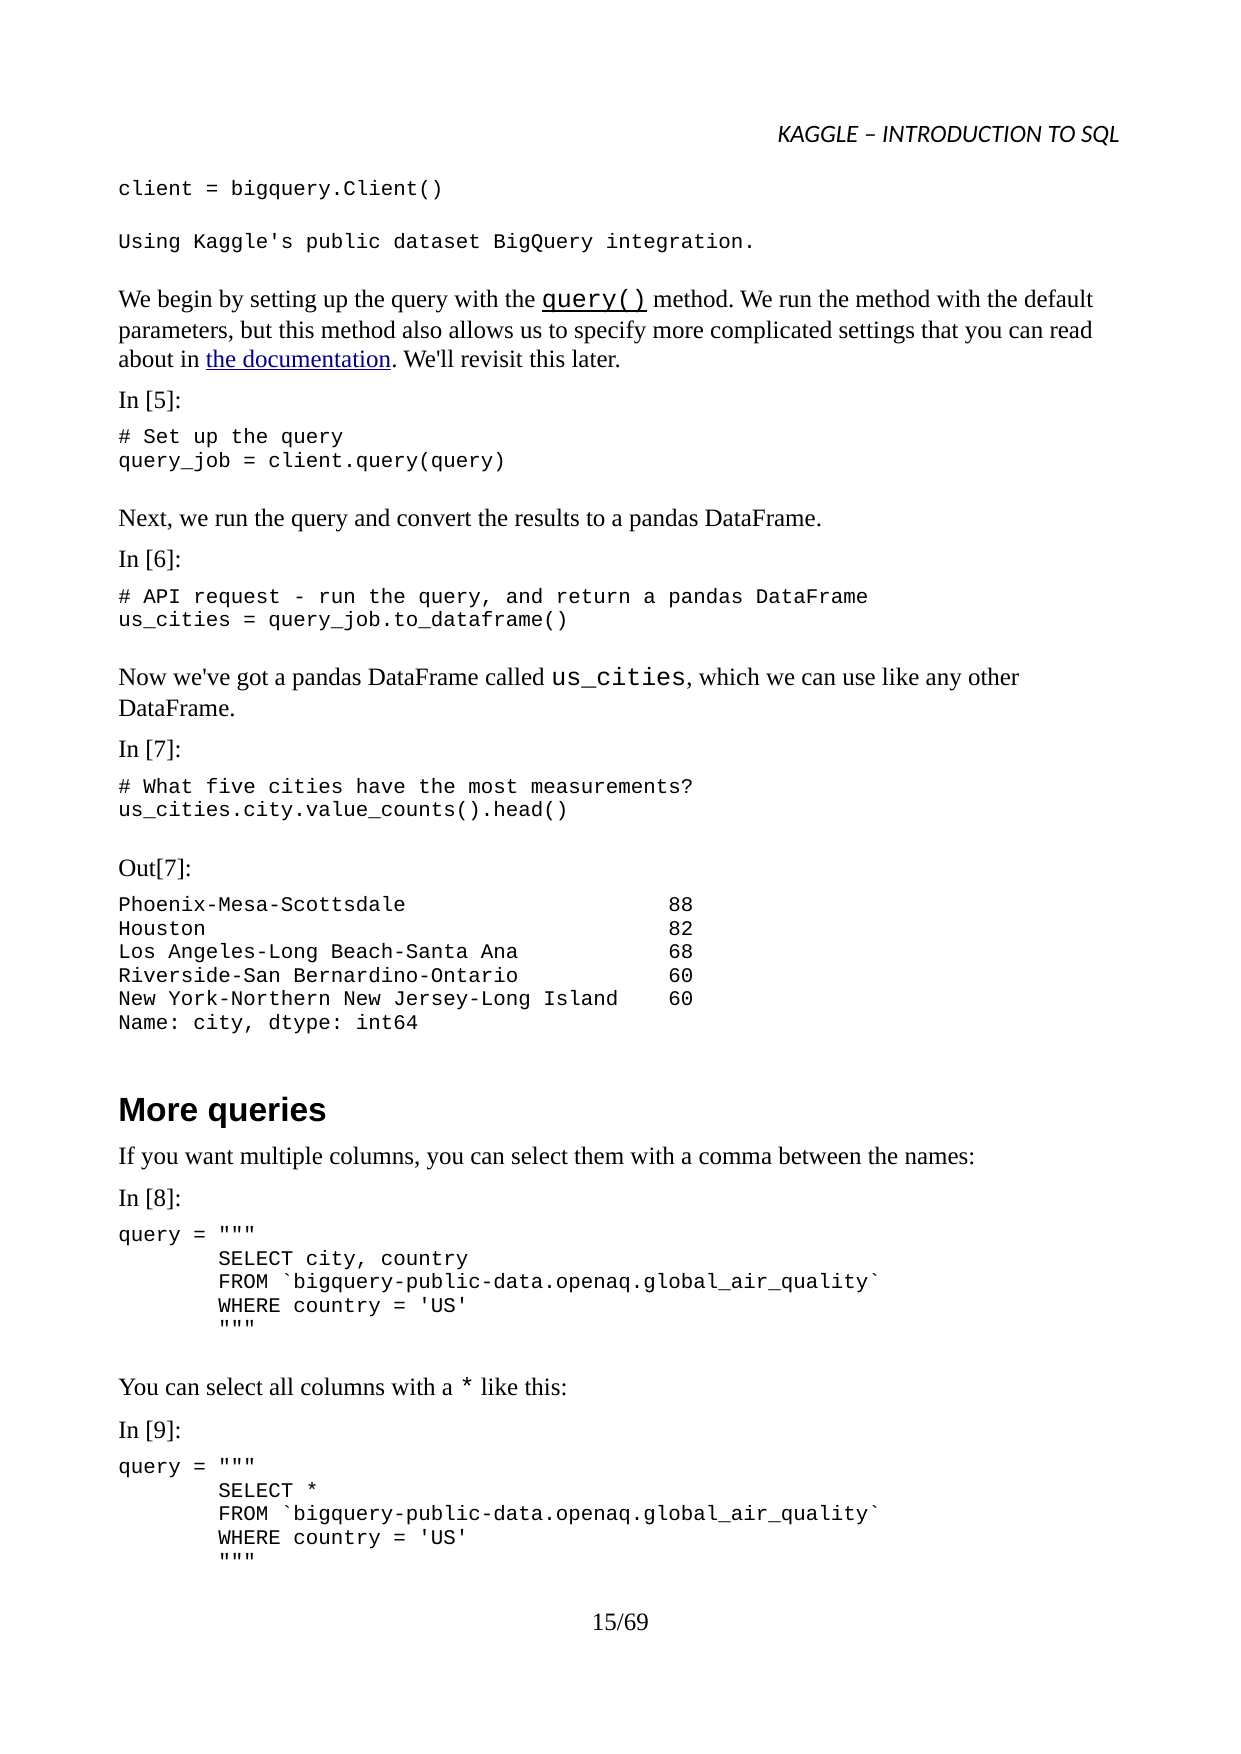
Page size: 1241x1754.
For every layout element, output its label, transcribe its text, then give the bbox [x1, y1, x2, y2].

text FROM `bigquery-public-data.openaq.global_air_quality` [118, 1503, 1122, 1527]
text Next, we run the query and convert the results to a pandas DataFrame. [118, 503, 1122, 532]
text In [7]: [118, 734, 1122, 763]
text Riverside-San Bernardino-Ontario 60 [118, 965, 1122, 988]
text You can select all columns with a * like this: [118, 1372, 1122, 1402]
text query = """ [118, 1224, 1122, 1247]
subtitle More queries [118, 1090, 1122, 1129]
text """ [118, 1551, 1122, 1574]
text Using Kaggle's public dataset BigQuery integration. [118, 231, 1122, 255]
text New York-Northern New Jersey-Long Island 60 [118, 988, 1122, 1012]
text client = bigquery.Client() [118, 178, 1122, 202]
text In [8]: [118, 1183, 1122, 1211]
text us_cities.city.value_counts().head() [118, 799, 1122, 823]
text Out[7]: [118, 853, 1122, 881]
text WHERE country = 'US' [118, 1527, 1122, 1551]
text Phoenix-Mesa-Scottsdale 88 [118, 894, 1122, 917]
text query = """ [118, 1456, 1122, 1480]
text WHERE country = 'US' [118, 1295, 1122, 1318]
text If you want multiple columns, you can select them with a comma between the names: [118, 1141, 1122, 1170]
text Name: city, dtype: int64 [118, 1012, 1122, 1036]
text In [6]: [118, 544, 1122, 573]
text Los Angeles-Long Beach-Santa Ana 68 [118, 941, 1122, 965]
text In [9]: [118, 1415, 1122, 1444]
text query_job = client.query(query) [118, 450, 1122, 474]
text # What five cities have the most measurements? [118, 776, 1122, 799]
text """ [118, 1318, 1122, 1342]
text Houston 82 [118, 917, 1122, 941]
text us_cities = query_job.to_dataframe() [118, 609, 1122, 633]
text We begin by setting up the query with the query() method. We run the method with the default parameters, but this method also allows us to specify more complicated settings that you can read about in the documentation. We'll revisit this later. [118, 284, 1122, 373]
text In [5]: [118, 385, 1122, 414]
text FROM `bigquery-public-data.openaq.global_air_quality` [118, 1271, 1122, 1295]
text # Set up the query [118, 426, 1122, 450]
text SELECT * [118, 1480, 1122, 1503]
text # API request - run the query, and return a pandas DataFrame [118, 586, 1122, 609]
text Now we've got a pandas DataFrame called us_cities, which we can use like any other DataFrame. [118, 662, 1122, 722]
text SELECT city, country [118, 1247, 1122, 1271]
